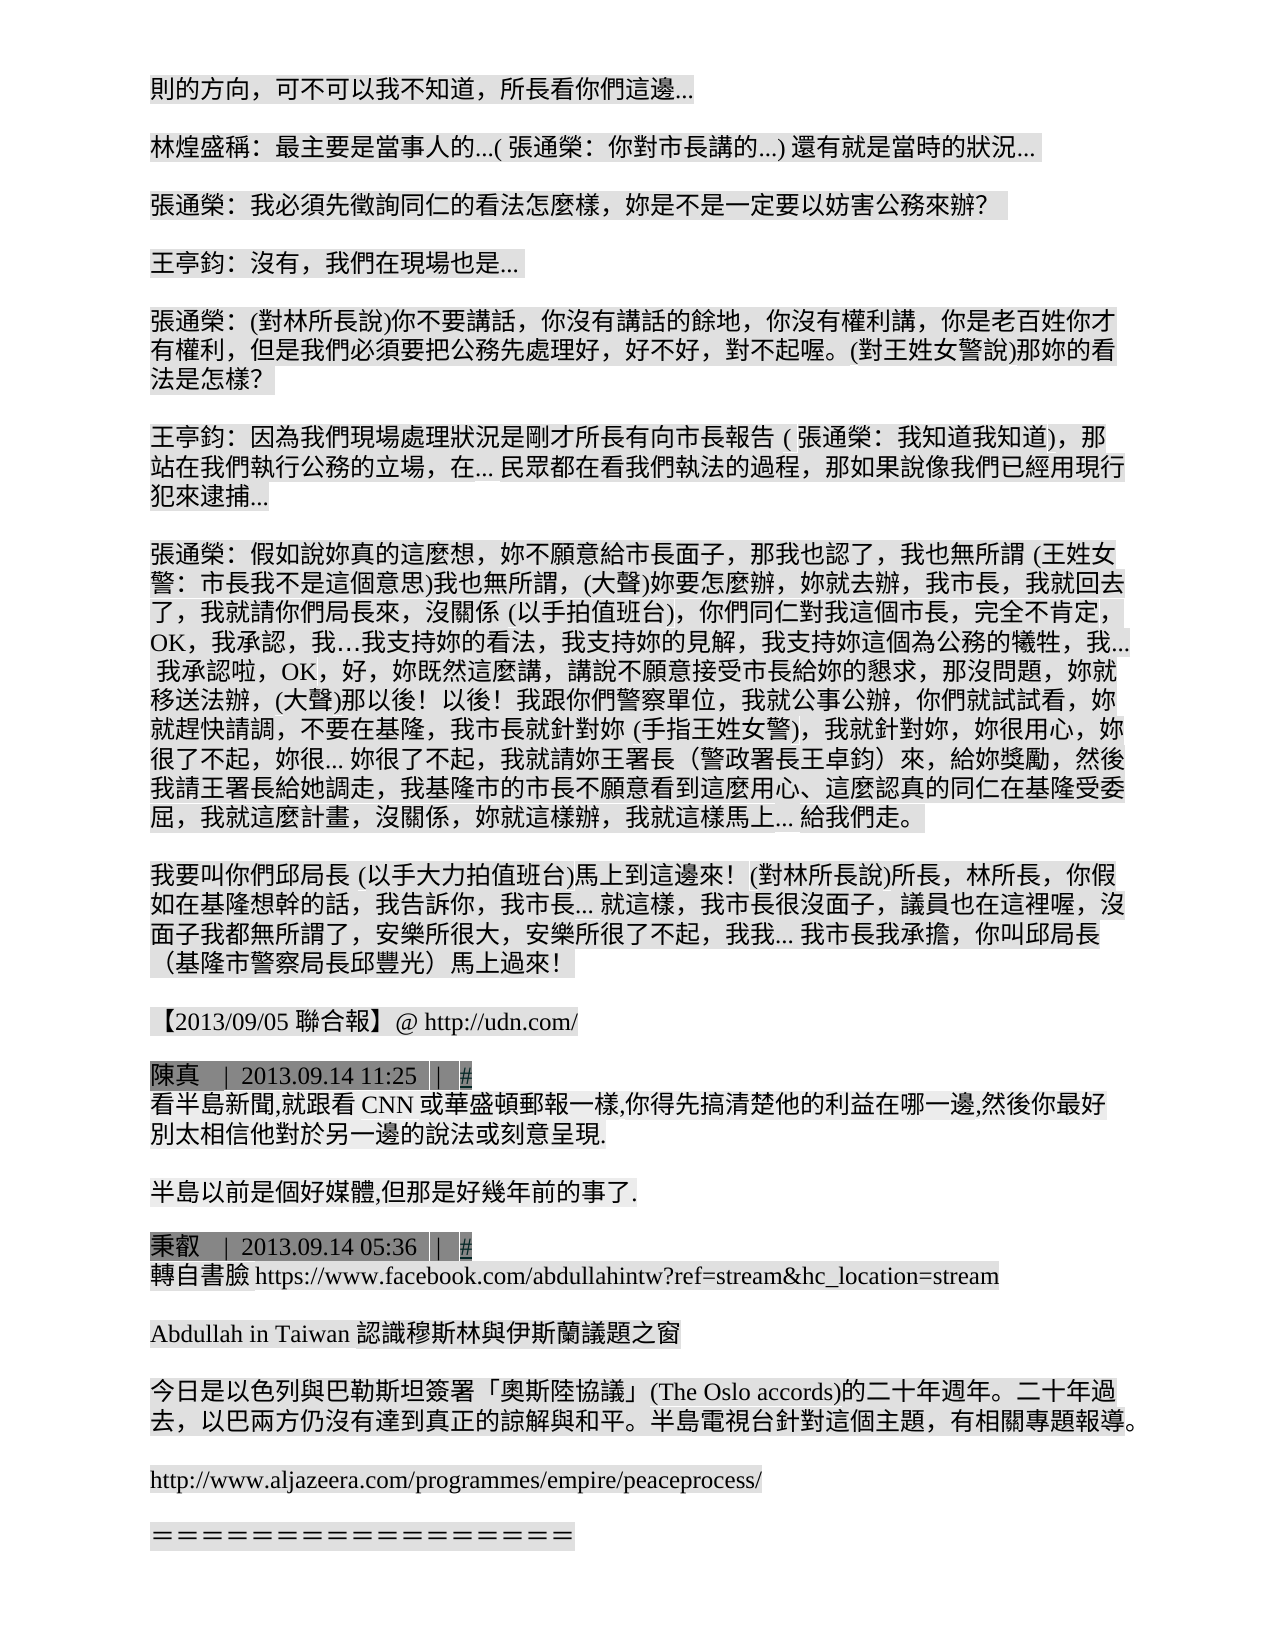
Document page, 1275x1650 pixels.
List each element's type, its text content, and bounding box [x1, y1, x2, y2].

text 秉叡 | 2013.09.14 05:36 | # [150, 1232, 1125, 1261]
text 人渣市長,好大的官威. 我準備把底下這篇報導印下來,用掛號信寄給馬英九. 這樣的人也能當市長? 那我寧可把神聖的一票投給一隻蜥蜴. 甘地說,在同樣的惡事之中我們仍然可以區分大惡和小惡. 王金平的關說充其量只是位置平等的同事間打聲招呼而非以權勢強加於人,跟這位人渣惡行惡狀仗勢欺人的流氓行徑相去甚遠,簡直就是威脅恐嚇兼妨害公務,囂張至極. 如果王金平的行為真的讓馬在道德良心上難以接受,何以能接受張先生這等人渣行徑? 雖說選擇性的正義仍是正義,但選擇性的正義卻不具備道德高度. 馬道德姿態越高,就越讓人反感. 馬英九技術面是對的,但一個人做對的事卻不必然是對的,行為者居心或許良善,或者說真誠地自以為良善,但不管做任何一件事,哪怕是做好事或做壞事時所秉持的態度,終究才是最重要. 一個人,犯一分的錯,就只該得一分的譴責,若再多說,那多出的九分就全屬無辜. "真誠為善" 跟 "以為自己真誠為善"兩者之間始終有著某種落差. 行為上,馬是對的,但他過於崇高的道德姿態卻似乎配不上其所為. 張同榮一案只是一個再明顯也不過的對比. 若依馬所高舉之道德大旗,張應立即在一天內開除黨籍並逮捕候審才是,但人家昨天都還喜孜孜地剪綵呢. 陳真 ==================== 監院公布張通榮2度拍桌關說全文 【聯合報╱記者李順德／即時報導】 2013.09.05 基隆市長張通榮為酒後毆打員警之女子疑似關說、咆哮、拍桌、縱放人犯等情，究實情如何？是否涉有違法失職？監院內政委員會5日無異議通過監委程仁宏所提調查報告，報告內容對張通榮關說內容全多錄，其中還出現兩度拍值班台。 以下為監院公布關說內容（安樂分駐所監視錄影畫面所製作的對話譯文 (101年9月14日21時42分35秒至21時49分46秒)： 張通榮對安樂分駐所女員警王亭鈞及安樂分駐所所長林煌盛聲稱： ( 對王姓女警說)我跟妳道歉，是不是可以 (王姓女警：可是...我不是...) 不要用妨害公務來辦，能不能夠市長已經出面了，可不可以... 我... 我... 我對同仁的工作認真，我絕對百分之百肯定，啊因為議員也來出面了，是不是可以，請所長可不可以，能不能用其他方式來懲罰她。對我們同仁這樣是不對的，我市長是百分之百支持我們同仁妳的用心跟妳的辛勞，因為很多事情，一定要以妨害公務，或許對社會上很多事情，他們會輿論界會造成很多的問題，但是我對妳是不對的，(跟王姓女警說)我要給妳道歉，市長感受同仁用心工作絕對是肯定的，你是父母要你到基隆來服務的，不能讓你受到髮膚的損傷，我必須要承諾這個事情，假如說是不是能夠對她有一種懲罰，表達對你同仁工作上，絕對是以執行公務為原則的方向，可不可以我不知道，所長看你們這邊... 林煌盛稱：最主要是當事人的...( 張通榮：你對市長講的...) 還有就是當時的狀況... 張通榮：我必須先徵詢同仁的看法怎麼樣，妳是不是一定要以妨害公務來辦？ 王亭鈞：沒有，我們在現場也是... 張通榮：(對林所長說)你不要講話，你沒有講話的餘地，你沒有權利講，你是老百姓你才有權利，但是我們必須要把公務先處理好，好不好，對不起喔。(對王姓女警說)那妳的看法是怎樣？ 王亭鈞：因為我們現場處理狀況是剛才所長有向市長報告 ( 張通榮：我知道我知道)，那站在我們執行公務的立場，在... 民眾都在看我們執法的過程，那如果說像我們已經用現行犯來逮捕... 張通榮：假如說妳真的這麼想，妳不願意給市長面子，那我也認了，我也無所謂 (王姓女警：市長我不是這個意思)我也無所謂，(大聲)妳要怎麼辦，妳就去辦，我市長，我就回去了，我就請你們局長來，沒關係 (以手拍值班台)，你們同仁對我這個市長，完全不肯定，OK，我承認，我…我支持妳的看法，我支持妳的見解，我支持妳這個為公務的犧牲，我... 我承認啦，OK，好，妳既然這麼講，講說不願意接受市長給妳的懇求，那沒問題，妳就移送法辦，(大聲)那以後！以後！我跟你們警察單位，我就公事公辦，你們就試試看，妳就趕快請調，不要在基隆，我市長就針對妳 (手指王姓女警)，我就針對妳，妳很用心，妳很了不起，妳很... 妳很了不起，我就請妳王署長（警政署長王卓鈞）來，給妳獎勵，然後我請王署長給她調走，我基隆市的市長不願意看到這麼用心、這麼認真的同仁在基隆受委屈，我就這麼計畫，沒關係，妳就這樣辦，我就這樣馬上... 給我們走。 我要叫你們邱局長 (以手大力拍值班台)馬上到這邊來！(對林所長說)所長，林所長，你假如在基隆想幹的話，我告訴你，我市長... 就這樣，我市長很沒面子，議員也在這裡喔，沒面子我都無所謂了，安樂所很大，安樂所很了不起，我我... 我市長我承擔，你叫邱局長（基隆市警察局長邱豐光）馬上過來！ 【2013/09/05 聯合報】@ http://udn.com/ [150, 75, 1125, 1036]
text 轉自書臉https://www.facebook.com/abdullahintw?ref=stream&hc_location=stream Abdullah in Taiwan 認識穆斯林與伊斯蘭議題之窗 今日是以色列與巴勒斯坦簽署「奧斯陸協議」(The Oslo accords)的二十年週年。二十年過去，以巴兩方仍沒有達到真正的諒解與和平。半島電視台針對這個主題，有相關專題報導。 http://www.aljazeera.com/programmes/empire/peaceprocess/ ＝＝＝＝＝＝＝＝＝＝＝＝＝＝＝＝＝ 【以巴和平進程？】 今日是以色列與巴勒斯坦簽署「奧斯陸協議」(The Oslo accords)的二十年週年。二十年過去，以巴兩方仍沒有達到真正的諒解與和平。半島電視台針對這個主題，簡要討論美國的角色。這邊列出幾點思考的問題。 1. 美國是公正的調解者嗎？還是這二十年來，和平進程只是符合美國的利益？ 2. 美國國內的遊說團體如AIPAC（美國以色列公共事務委員會）以及Christian Zionism的角色為何？ 3. 為何美國一邊支持和平進程，另外一邊又提供大筆金援與先進武器提供給以色列？ 4. 以色列對美國的重要性何在？ 5. 和平進程是以色列另外一套管理巴勒斯坦的模式？ 6. 猶太復國主義思想與和平進程的關係？ http://www.youtube.com/watch?v=yzy94Jy6228 [150, 1261, 1125, 1551]
text 看半島新聞,就跟看CNN或華盛頓郵報一樣,你得先搞清楚他的利益在哪一邊,然後你最好別太相信他對於另一邊的說法或刻意呈現. 半島以前是個好媒體,但那是好幾年前的事了. [150, 1091, 1125, 1207]
text 陳真 | 2013.09.14 11:25 | # [150, 1061, 1125, 1091]
